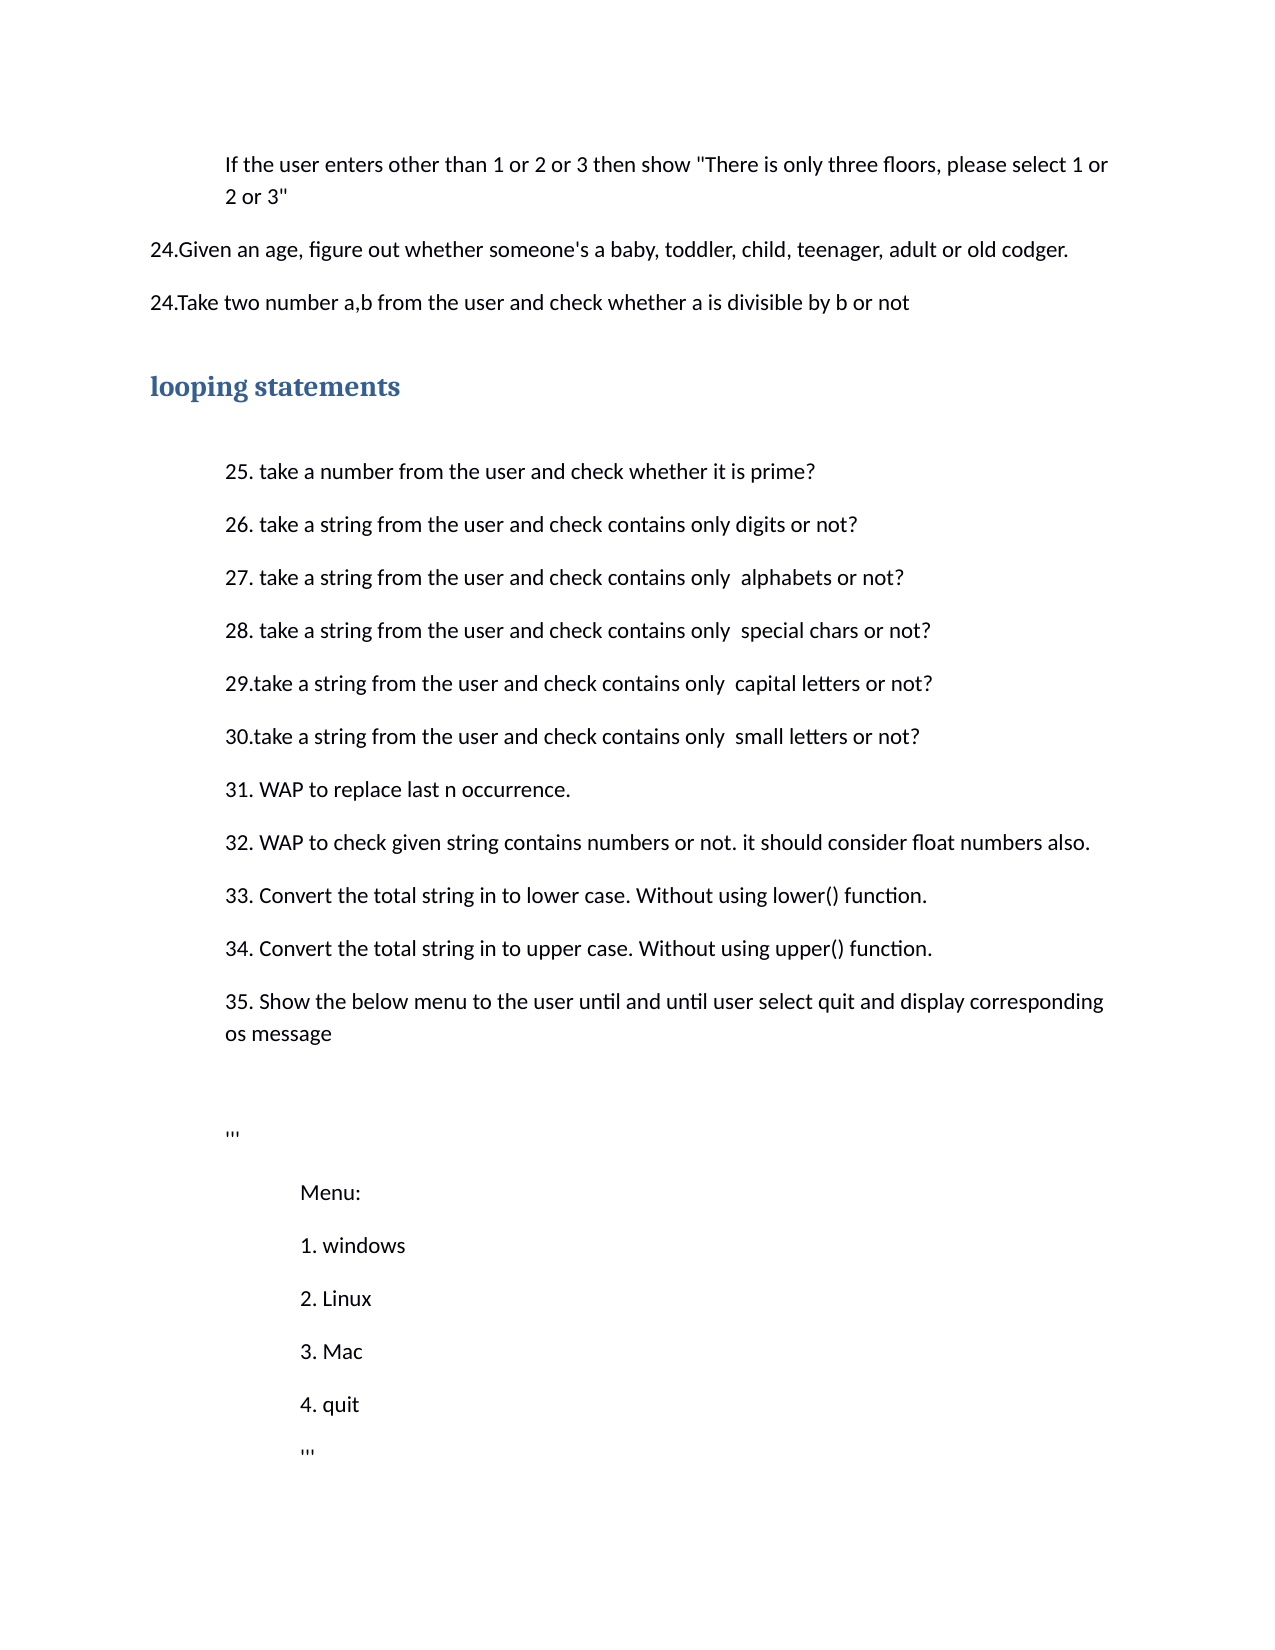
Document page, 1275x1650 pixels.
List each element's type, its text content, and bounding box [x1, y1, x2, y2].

list 25. take a number from the user and check whether it is prime? [225, 457, 1125, 485]
list 34. Convert the total string in to upper case. Without using upper() function. [225, 934, 1125, 962]
text Menu: [225, 1178, 1125, 1206]
list 24.Given an age, figure out whether someone's a baby, toddler, child, teenager, adult or old codger. [150, 235, 1125, 263]
text ''' [150, 1125, 1125, 1153]
list 24.Take two number a,b from the user and check whether a is divisible by b or not [150, 288, 1125, 316]
list 30.take a string from the user and check contains only small letters or not? [225, 722, 1125, 750]
list 35. Show the below menu to the user until and until user select quit and display corresponding os message [225, 987, 1125, 1047]
list 32. WAP to check given string contains numbers or not. it should consider float numbers also. [225, 828, 1125, 856]
subtitle looping statements [150, 370, 1125, 404]
text If the user enters other than 1 or 2 or 3 then show "There is only three floors, please select 1 or 2 or 3" [225, 150, 1125, 210]
text 1. windows [225, 1231, 1125, 1259]
list 27. take a string from the user and check contains only alphabets or not? [225, 563, 1125, 591]
list 29.take a string from the user and check contains only capital letters or not? [225, 669, 1125, 697]
list 28. take a string from the user and check contains only special chars or not? [225, 616, 1125, 644]
text ''' [225, 1443, 1125, 1472]
list 33. Convert the total string in to lower case. Without using lower() function. [225, 881, 1125, 909]
list 26. take a string from the user and check contains only digits or not? [225, 510, 1125, 538]
text 2. Linux [225, 1284, 1125, 1312]
list 31. WAP to replace last n occurrence. [225, 775, 1125, 803]
text 4. quit [225, 1391, 1125, 1418]
text 3. Mac [225, 1337, 1125, 1366]
